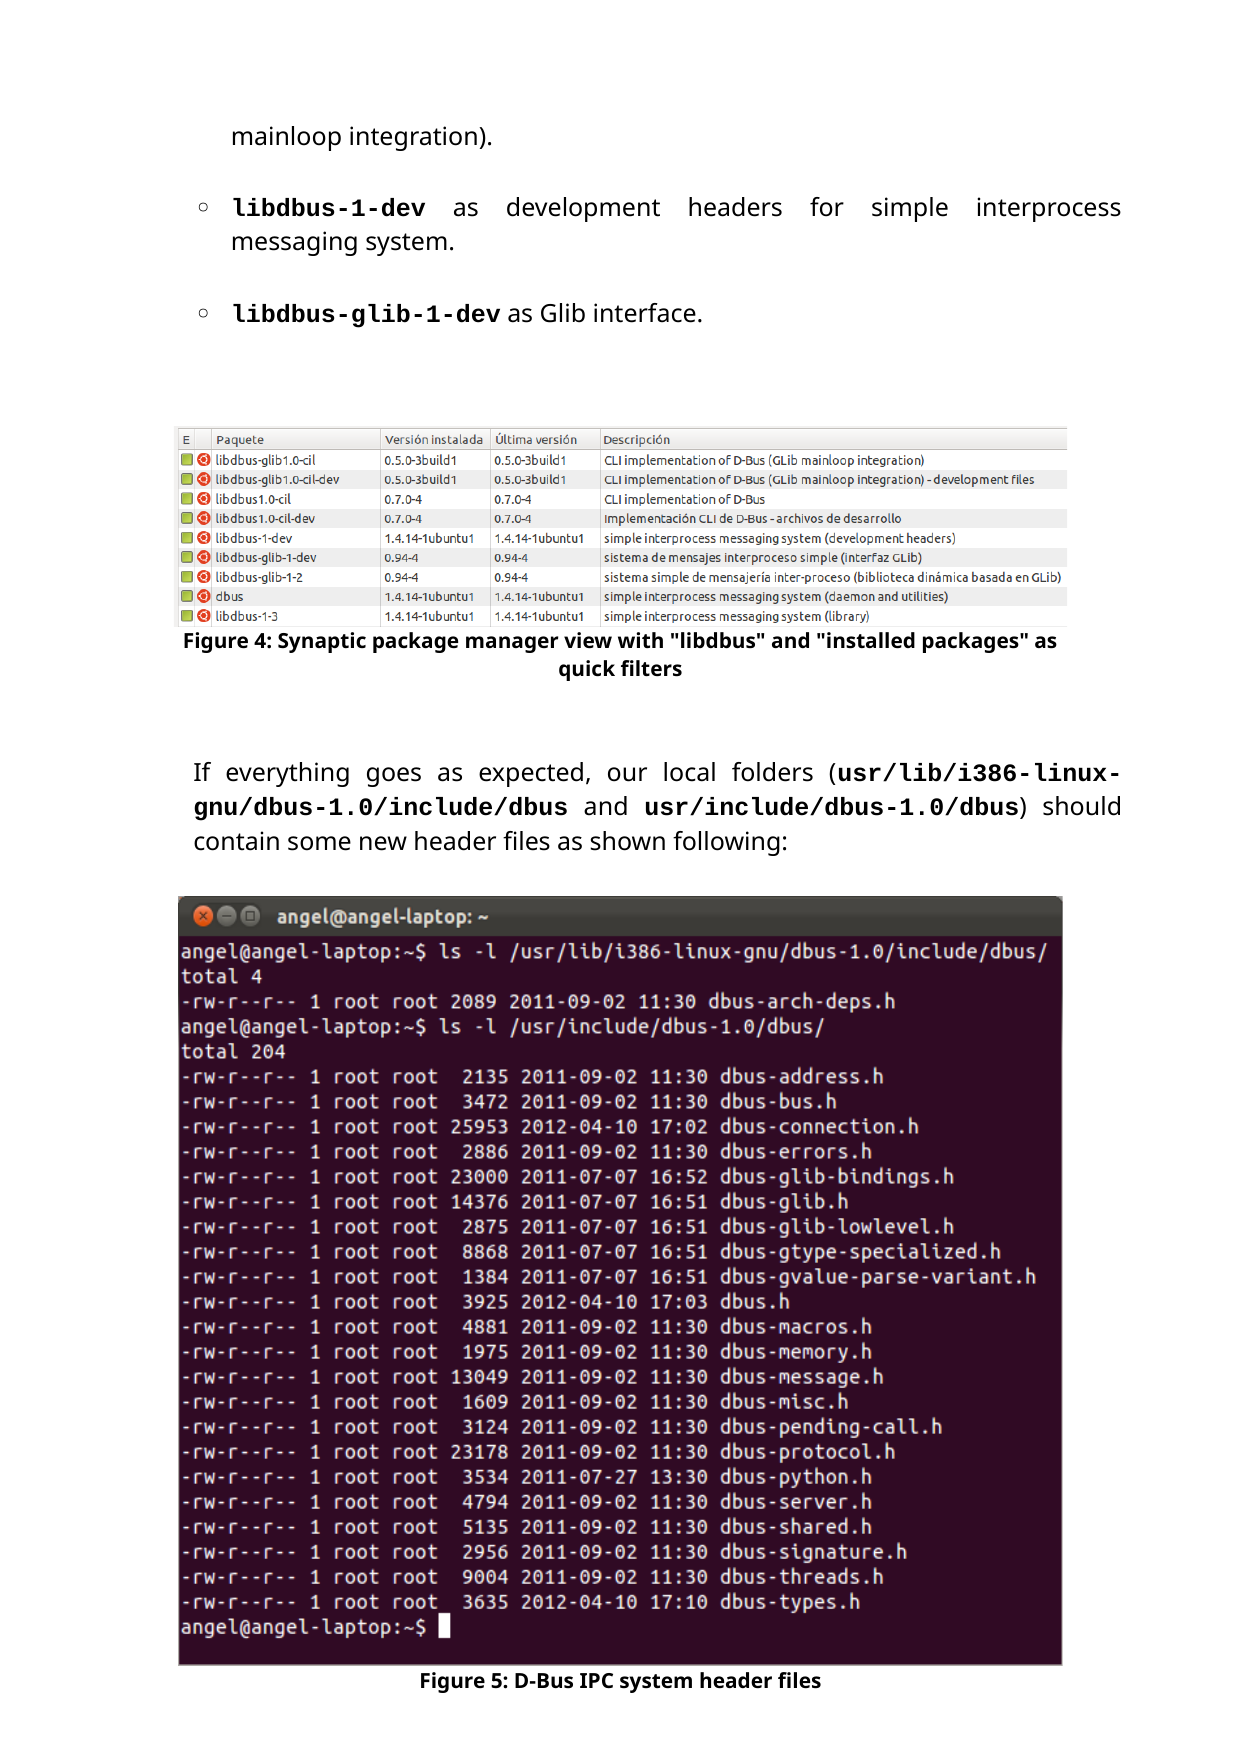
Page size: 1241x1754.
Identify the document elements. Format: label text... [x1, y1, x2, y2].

subtitle mainloop integration). [193, 118, 1122, 152]
subtitle [178, 884, 1062, 896]
subtitle Figure 5: D-Bus IPC system header files [178, 1666, 1062, 1694]
picture [178, 896, 1063, 1666]
picture [173, 426, 1068, 627]
subtitle libdbus-glib-1-dev as Glib interface. [193, 296, 1122, 330]
subtitle If everything goes as expected, our local folders (usr/lib/i386-linux-gnu/dbus-1.0/include/dbus and usr/include/dbus-1.0/dbus) should contain some new header files as shown following: [156, 754, 1122, 857]
subtitle Figure 4: Synaptic package manager view with "libdbus" and "installed packages" as quick filters [173, 627, 1067, 683]
subtitle libdbus-1-dev as development headers for simple interprocess messaging system. [193, 190, 1122, 258]
